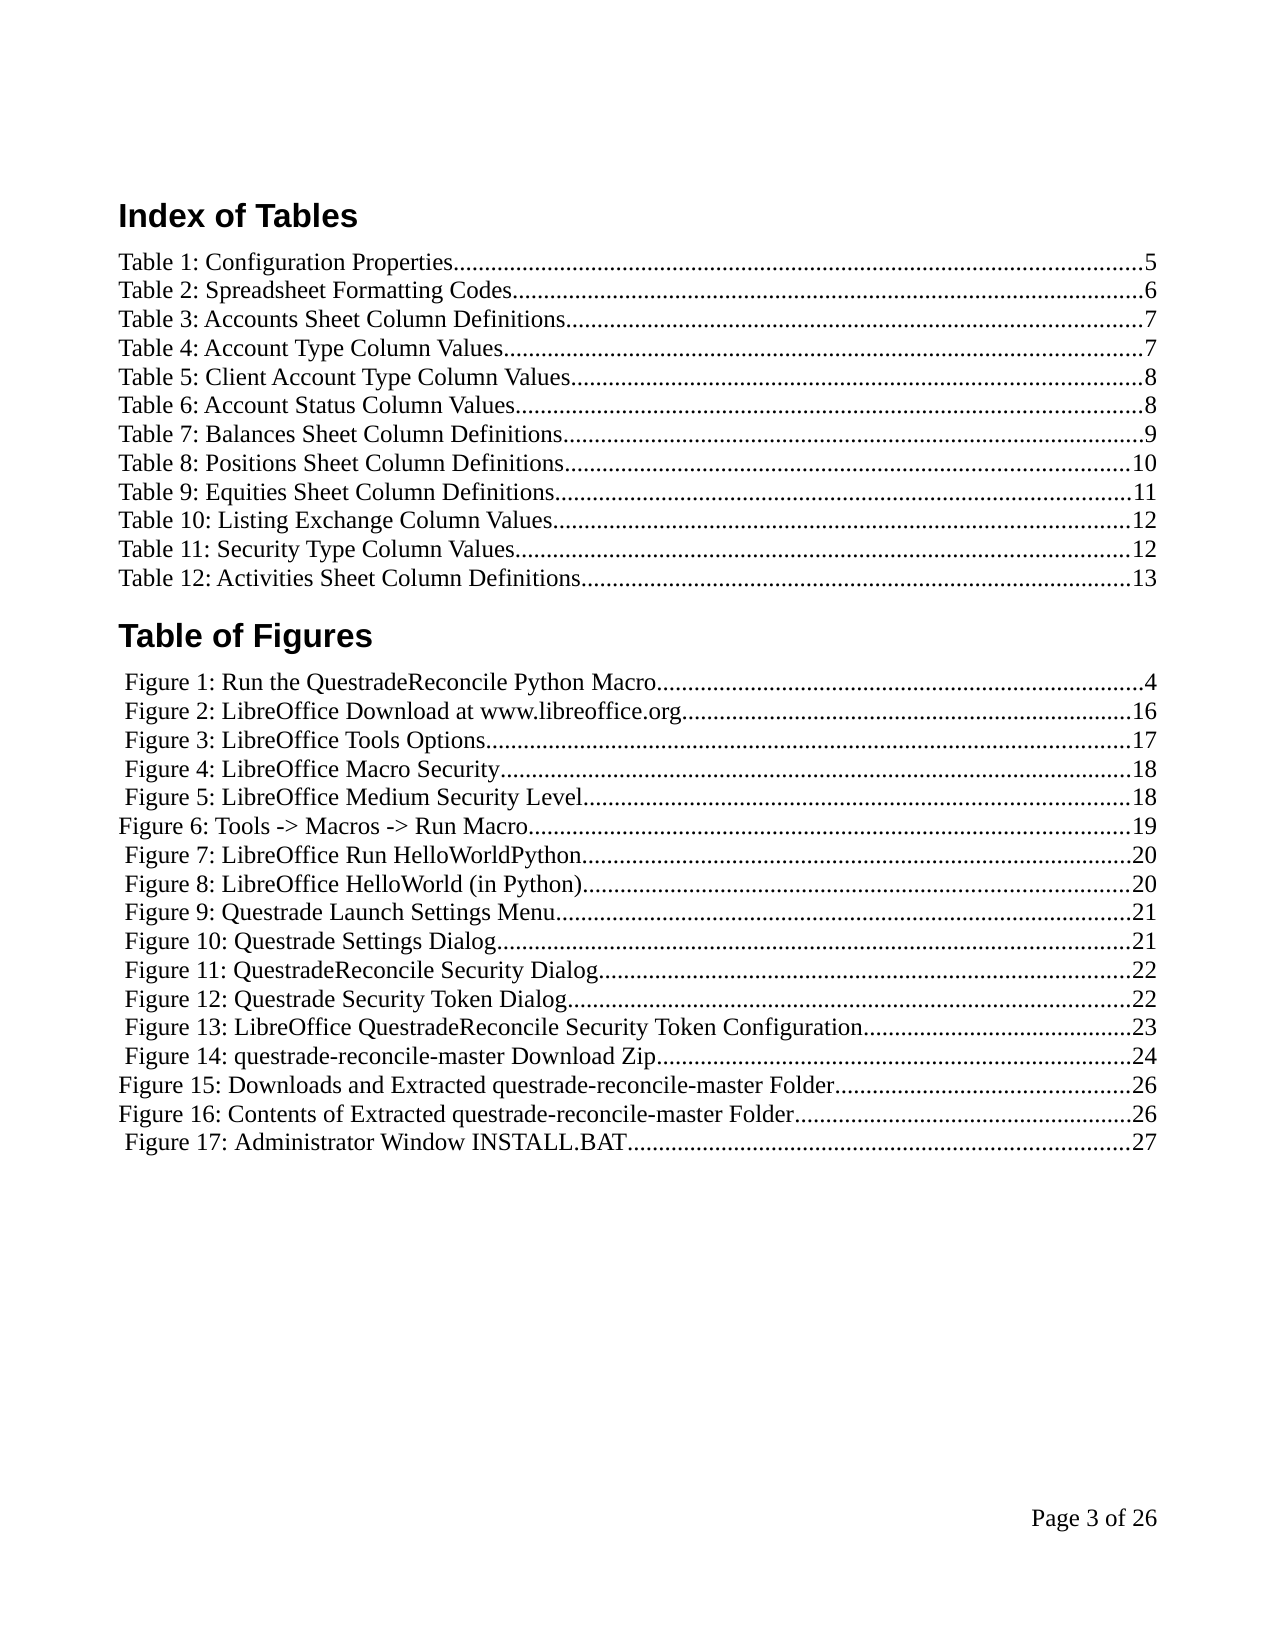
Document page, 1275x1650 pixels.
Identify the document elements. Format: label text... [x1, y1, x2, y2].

text Table 4: Account Type Column Values 7 [118, 333, 1157, 362]
subtitle Table of Figures [118, 617, 1157, 655]
text Table 9: Equities Sheet Column Definitions 11 [118, 477, 1157, 505]
text Figure 4: LibreOffice Macro Security 18 [118, 754, 1157, 782]
text Table 10: Listing Exchange Column Values 12 [118, 505, 1157, 534]
text Figure 7: LibreOffice Run HelloWorldPython 20 [118, 840, 1157, 869]
text Figure 13: LibreOffice QuestradeReconcile Security Token Configuration 23 [118, 1012, 1157, 1041]
text Table 11: Security Type Column Values 12 [118, 534, 1157, 563]
text Table 2: Spreadsheet Formatting Codes 6 [118, 275, 1157, 304]
text Table 12: Activities Sheet Column Definitions 13 [118, 563, 1157, 592]
text Figure 6: Tools -> Macros -> Run Macro 19 [118, 811, 1157, 840]
text Table 5: Client Account Type Column Values 8 [118, 362, 1157, 390]
text Figure 12: Questrade Security Token Dialog 22 [118, 984, 1157, 1012]
text Figure 9: Questrade Launch Settings Menu 21 [118, 897, 1157, 926]
text Table 8: Positions Sheet Column Definitions 10 [118, 448, 1157, 477]
text Figure 11: QuestradeReconcile Security Dialog 22 [118, 955, 1157, 984]
text Table 7: Balances Sheet Column Definitions 9 [118, 419, 1157, 448]
text Figure 14: questrade-reconcile-master Download Zip 24 [118, 1041, 1157, 1070]
text Figure 3: LibreOffice Tools Options 17 [118, 725, 1157, 754]
subtitle Index of Tables [118, 196, 1157, 234]
text Figure 10: Questrade Settings Dialog 21 [118, 926, 1157, 955]
text Figure 16: Contents of Extracted questrade-reconcile-master Folder 26 [118, 1099, 1157, 1127]
text Table 1: Configuration Properties 5 [118, 247, 1157, 275]
text Figure 15: Downloads and Extracted questrade-reconcile-master Folder 26 [118, 1070, 1157, 1099]
text Figure 5: LibreOffice Medium Security Level 18 [118, 782, 1157, 811]
text Figure 2: LibreOffice Download at www.libreoffice.org 16 [118, 696, 1157, 725]
text Figure 8: LibreOffice HelloWorld (in Python) 20 [118, 869, 1157, 897]
text Table 3: Accounts Sheet Column Definitions 7 [118, 304, 1157, 333]
text Figure 17: Administrator Window INSTALL.BAT 27 [118, 1127, 1157, 1156]
text Table 6: Account Status Column Values 8 [118, 390, 1157, 419]
text Figure 1: Run the QuestradeReconcile Python Macro 4 [118, 667, 1157, 696]
